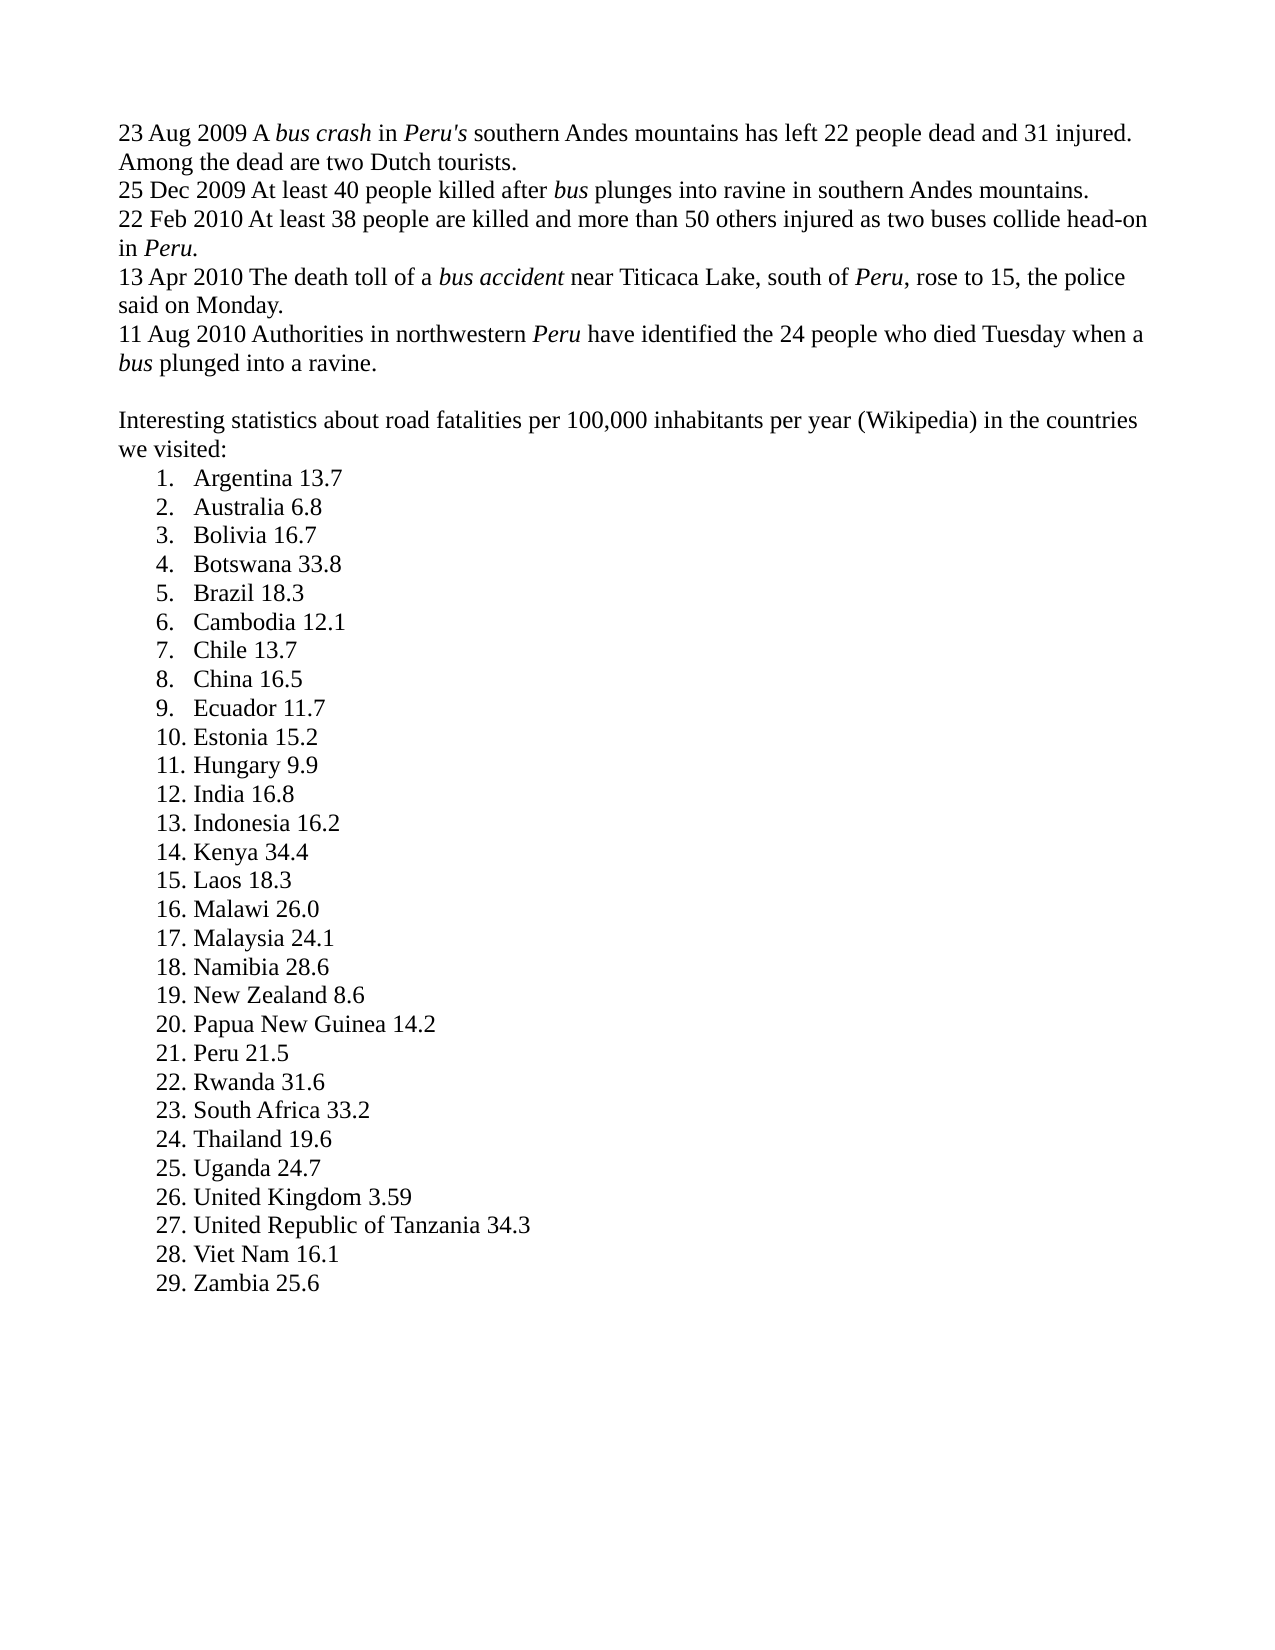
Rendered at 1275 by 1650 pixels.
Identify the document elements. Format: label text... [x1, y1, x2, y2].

list Thailand 19.6 [156, 1124, 1157, 1153]
list Zambia 25.6 [156, 1268, 1157, 1297]
text 11 Aug 2010 Authorities in northwestern Peru have identified the 24 people who died Tuesday when a bus plunged into a ravine. [118, 319, 1157, 377]
list Chile 13.7 [156, 636, 1157, 664]
text 25 Dec 2009 At least 40 people killed after bus plunges into ravine in southern Andes mountains. [118, 176, 1157, 204]
list Rwanda 31.6 [156, 1067, 1157, 1096]
list South Africa 33.2 [156, 1096, 1157, 1124]
list Brazil 18.3 [156, 578, 1157, 607]
list Namibia 28.6 [156, 952, 1157, 981]
text 22 Feb 2010 At least 38 people are killed and more than 50 others injured as two buses collide head-on in Peru. [118, 204, 1157, 262]
list Uganda 24.7 [156, 1153, 1157, 1182]
list Ecuador 11.7 [156, 693, 1157, 722]
list United Republic of Tanzania 34.3 [156, 1211, 1157, 1239]
list New Zealand 8.6 [156, 981, 1157, 1009]
list Estonia 15.2 [156, 722, 1157, 751]
list Cambodia 12.1 [156, 607, 1157, 636]
list Argentina 13.7 [156, 463, 1157, 492]
list Indonesia 16.2 [156, 808, 1157, 837]
list China 16.5 [156, 664, 1157, 693]
text 23 Aug 2009 A bus crash in Peru's southern Andes mountains has left 22 people dead and 31 injured. Among the dead are two Dutch tourists. [118, 118, 1157, 176]
list Australia 6.8 [156, 492, 1157, 521]
list United Kingdom 3.59 [156, 1182, 1157, 1211]
list Botswana 33.8 [156, 549, 1157, 578]
list Viet Nam 16.1 [156, 1239, 1157, 1268]
list Laos 18.3 [156, 866, 1157, 894]
list Malawi 26.0 [156, 894, 1157, 923]
list Peru 21.5 [156, 1038, 1157, 1067]
list Bolivia 16.7 [156, 521, 1157, 549]
list Malaysia 24.1 [156, 923, 1157, 952]
list Hungary 9.9 [156, 751, 1157, 779]
list Kenya 34.4 [156, 837, 1157, 866]
list Papua New Guinea 14.2 [156, 1009, 1157, 1038]
list India 16.8 [156, 779, 1157, 808]
text Interesting statistics about road fatalities per 100,000 inhabitants per year (Wikipedia) in the countries we visited: [118, 406, 1157, 463]
text 13 Apr 2010 The death toll of a bus accident near Titicaca Lake, south of Peru, rose to 15, the police said on Monday. [118, 262, 1157, 319]
